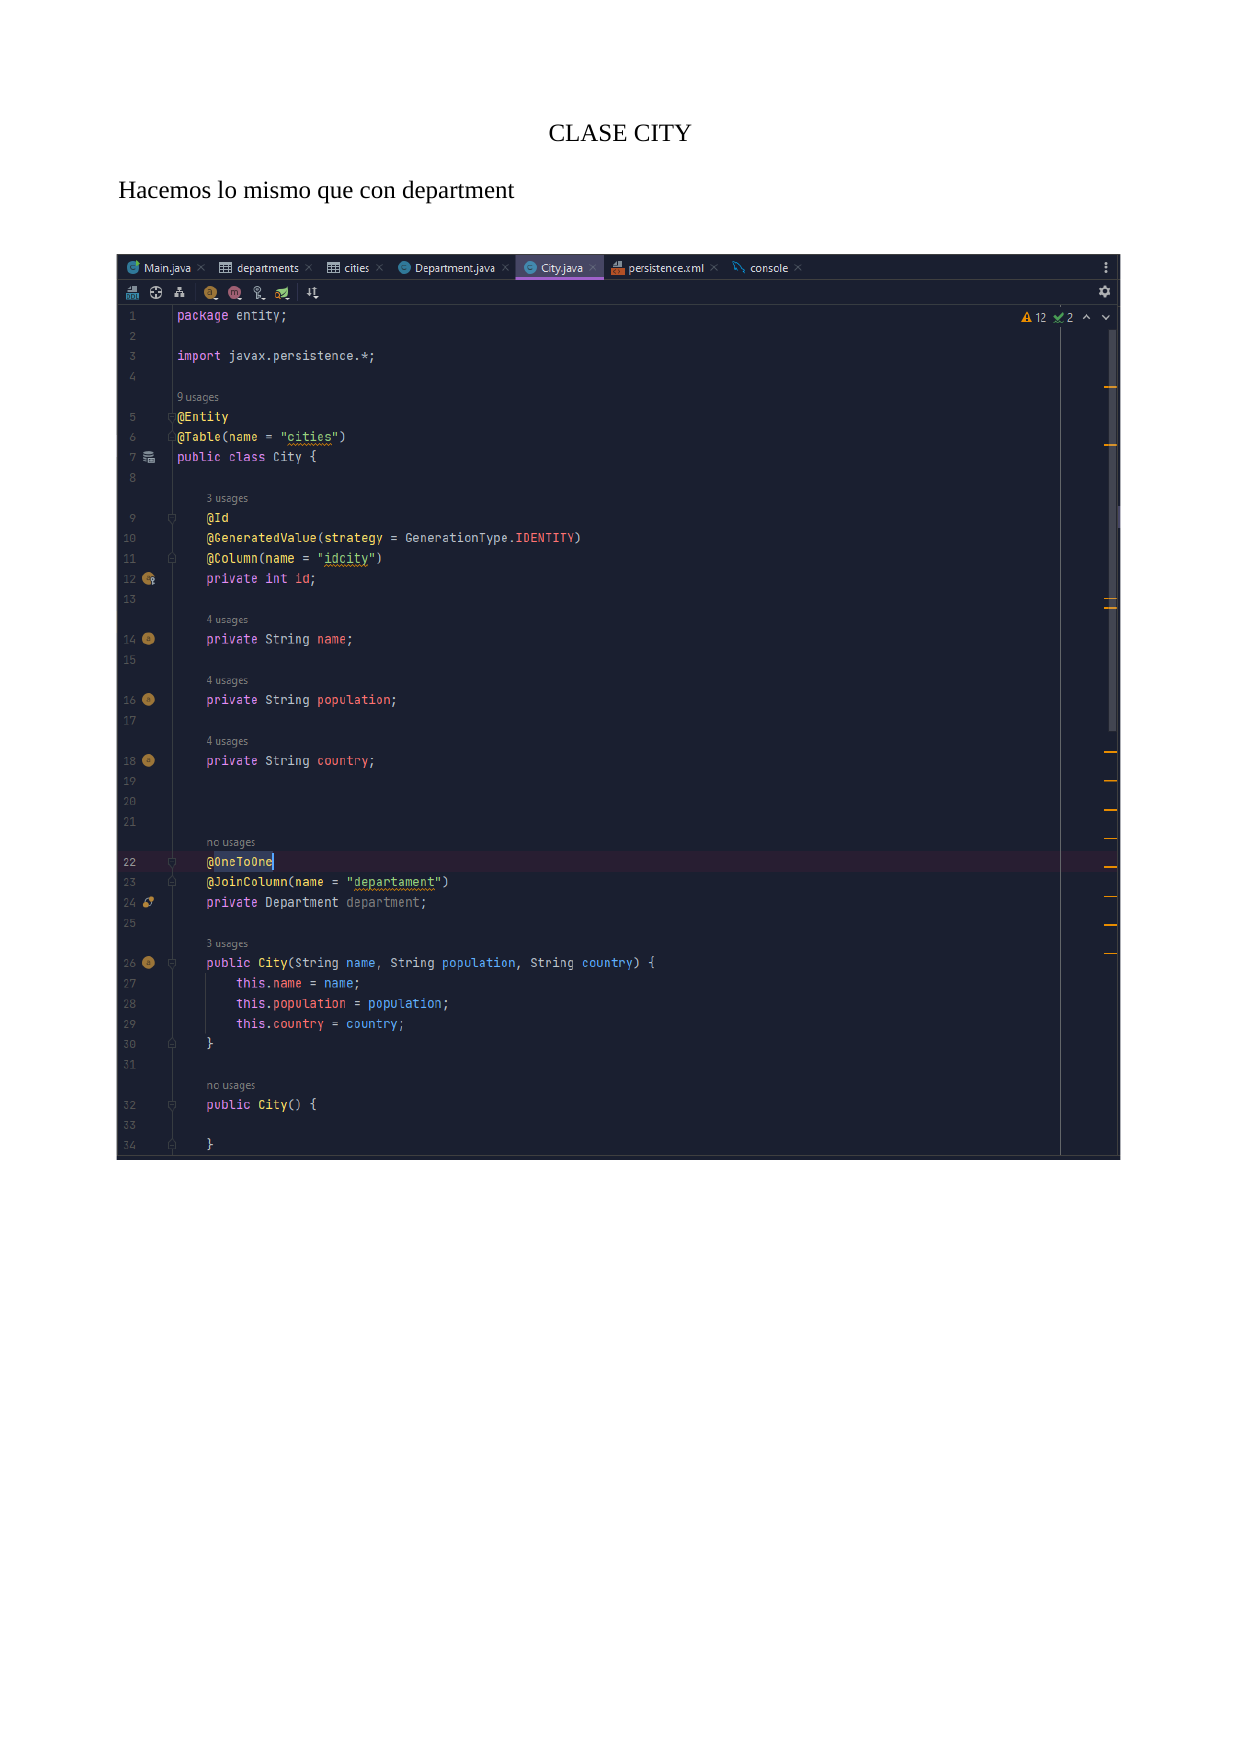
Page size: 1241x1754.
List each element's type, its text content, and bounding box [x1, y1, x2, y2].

text CLASE CITY [118, 118, 1122, 147]
picture [116, 254, 1121, 1160]
text Hacemos lo mismo que con department [118, 176, 1122, 204]
